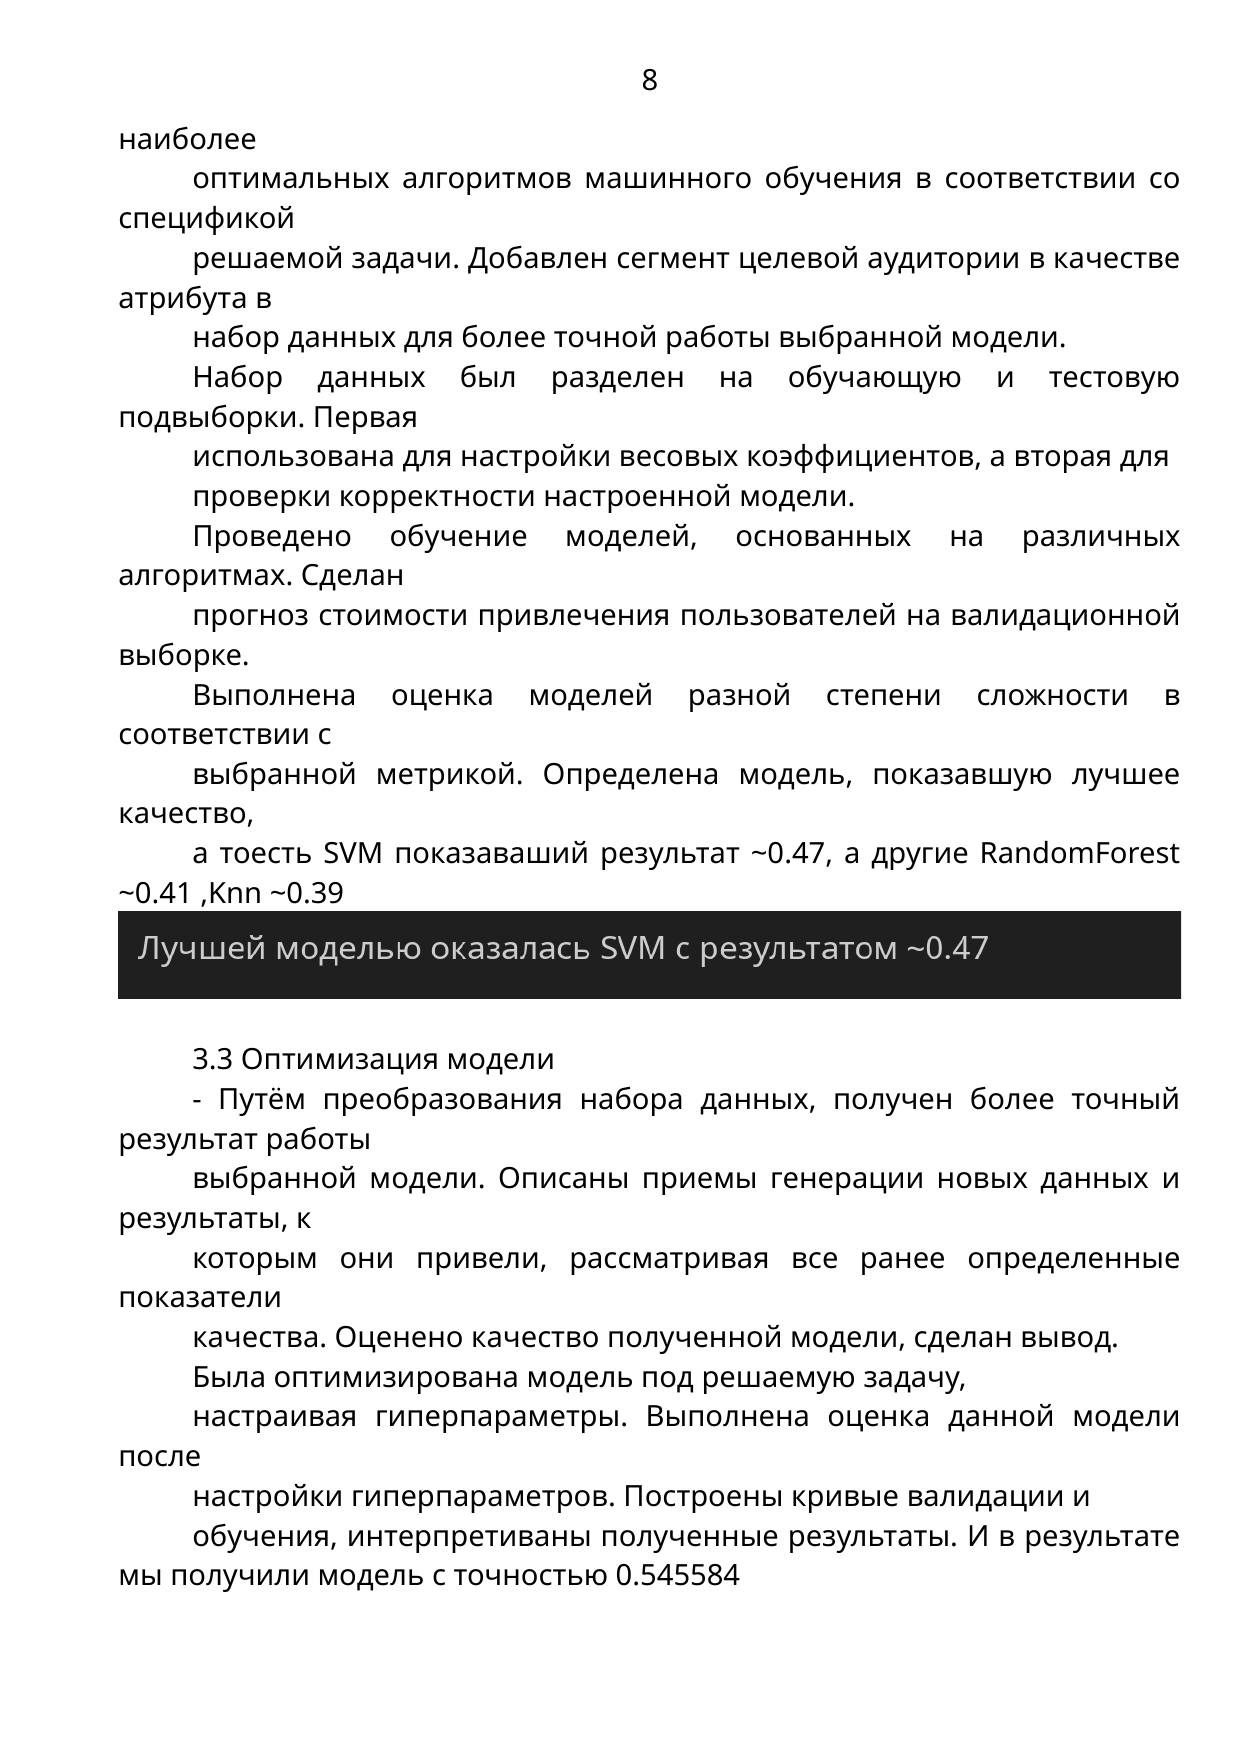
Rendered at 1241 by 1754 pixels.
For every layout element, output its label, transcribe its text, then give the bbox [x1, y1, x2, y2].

text выбранной метрикой. Определена модель, показавшую лучшее качество, [118, 753, 1181, 832]
text проверки корректности настроенной модели. [118, 475, 1181, 515]
picture [118, 911, 1182, 999]
text а тоесть SVM показаваший результат ~0.47, а другие RandomForest ~0.41 ,Knn ~0.39 [118, 832, 1181, 911]
text которым они привели, рассматривая все ранее определенные показатели [118, 1237, 1181, 1316]
text прогноз стоимости привлечения пользователей на валидационной выборке. [118, 594, 1181, 674]
text использована для настройки весовых коэффициентов, а вторая для [118, 436, 1181, 475]
text Проведено обучение моделей, основанных на различных алгоритмах. Сделан [118, 515, 1181, 594]
text - Путём преобразования набора данных, получен более точный результат работы [118, 1078, 1181, 1158]
text набор данных для более точной работы выбранной модели. [118, 317, 1181, 356]
text Набор данных был разделен на обучающую и тестовую подвыборки. Первая [118, 356, 1181, 436]
text решаемой задачи. Добавлен сегмент целевой аудитории в качестве атрибута в [118, 237, 1181, 317]
text настройки гиперпараметров. Построены кривые валидации и [118, 1475, 1181, 1515]
text обучения, интерпретиваны полученные результаты. И в результате мы получили модель с точностью 0.545584 [118, 1515, 1181, 1594]
text оптимальных алгоритмов машинного обучения в соответствии со спецификой [118, 158, 1181, 237]
text Выполнена оценка моделей разной степени сложности в соответствии с [118, 674, 1181, 753]
text Была оптимизирована модель под решаемую задачу, [118, 1356, 1181, 1396]
text качества. Оценено качество полученной модели, сделан вывод. [118, 1316, 1181, 1356]
text выбранной модели. Описаны приемы генерации новых данных и результаты, к [118, 1158, 1181, 1237]
text наиболее [118, 118, 1181, 158]
text 3.3 Оптимизация модели [118, 1038, 1181, 1078]
text настраивая гиперпараметры. Выполнена оценка данной модели после [118, 1396, 1181, 1475]
